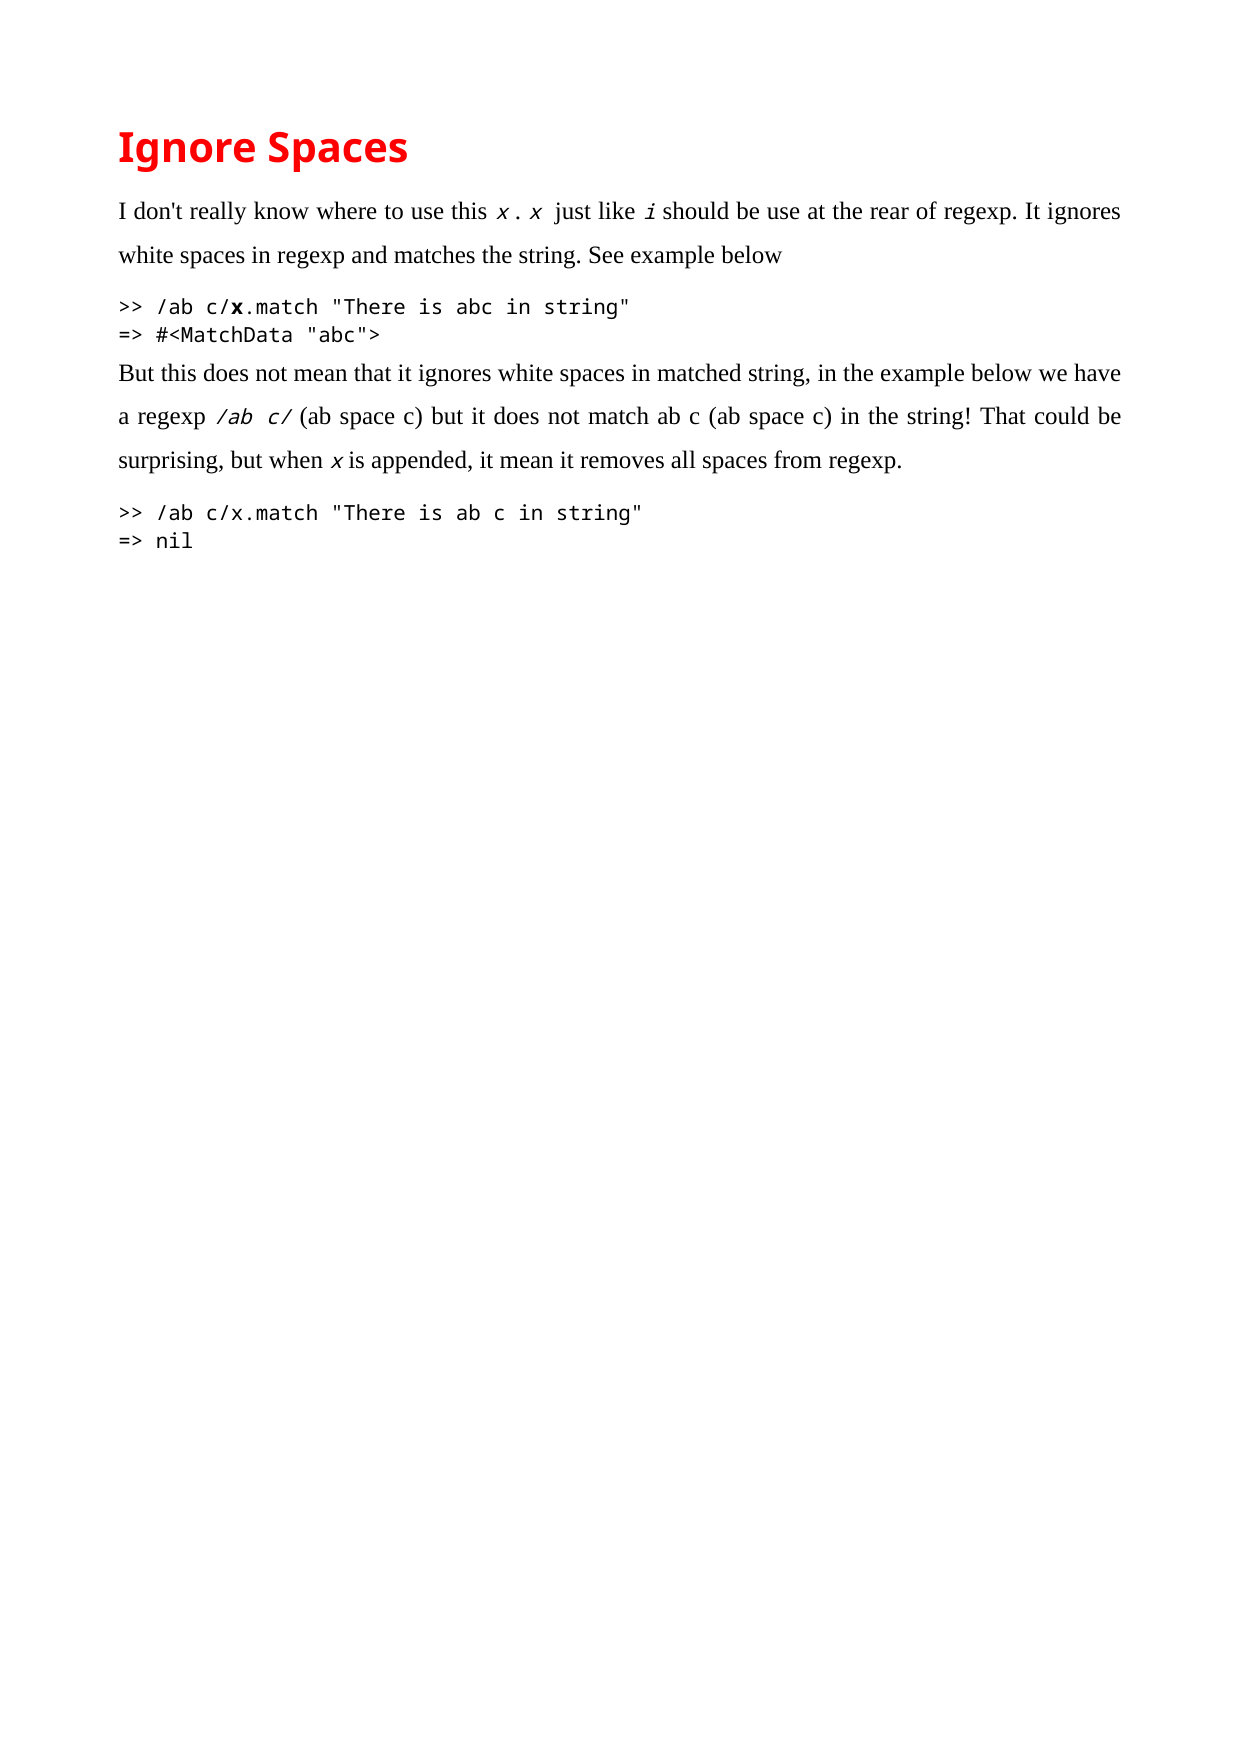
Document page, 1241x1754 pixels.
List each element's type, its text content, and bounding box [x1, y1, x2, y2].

text >> /ab c/x.match "There is ab c in string" [118, 498, 1122, 526]
text But this does not mean that it ignores white spaces in matched string, in the example below we have a regexp /ab c/ (ab space c) but it does not match ab c (ab space c) in the string! That could be surprising, but when x is appended, it mean it removes all spaces from regexp. [118, 358, 1122, 474]
text => #<MatchData "abc"> [118, 321, 1122, 349]
text I don't really know where to use this x . x just like i should be use at the rear of regexp. It ignores white spaces in regexp and matches the string. See example below [118, 196, 1122, 269]
text >> /ab c/x.match "There is abc in string" [118, 292, 1122, 321]
text => nil [118, 526, 1122, 555]
subtitle Ignore Spaces [118, 118, 1122, 175]
